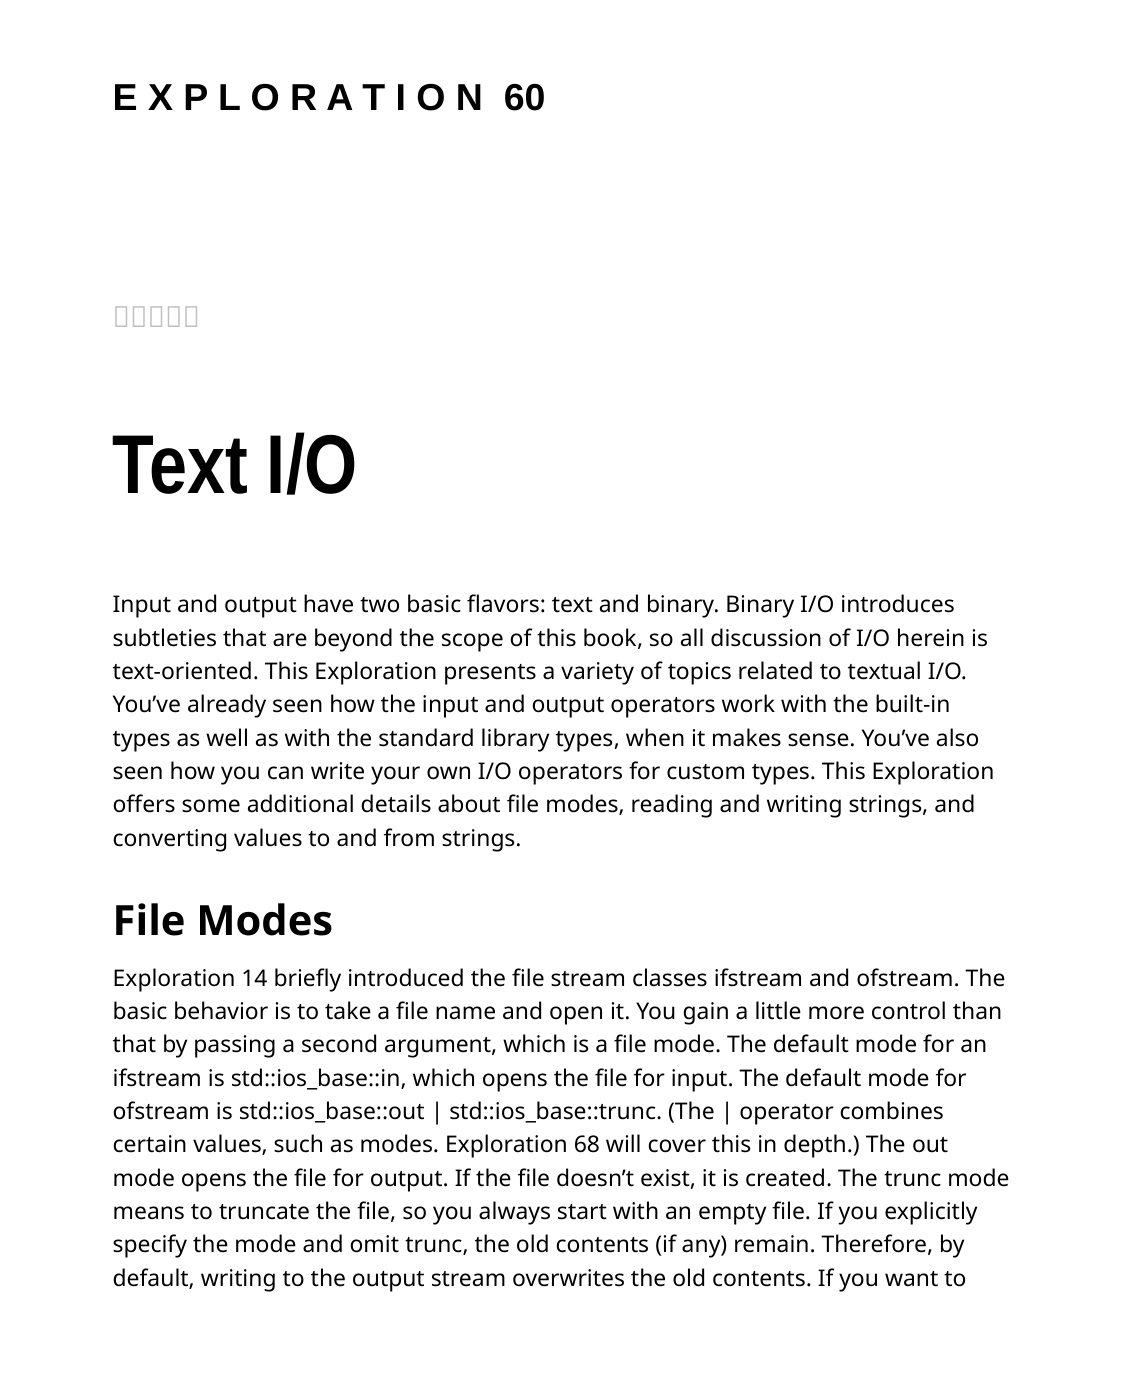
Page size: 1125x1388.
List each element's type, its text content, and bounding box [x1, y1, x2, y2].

title Text I/O [112, 416, 1012, 511]
text Input and output have two basic flavors: text and binary. Binary I/O introduces subtleties that are beyond the scope of this book, so all discussion of I/O herein is text-oriented. This Exploration presents a variety of topics related to textual I/O. You’ve already seen how the input and output operators work with the built-in types as well as with the standard library types, when it makes sense. You’ve also seen how you can write your own I/O operators for custom types. This Exploration offers some additional details about file modes, reading and writing strings, and converting values to and from strings. [112, 586, 1012, 853]
text Exploration 14 briefly introduced the file stream classes ifstream and ofstream. The basic behavior is to take a file name and open it. You gain a little more control than that by passing a second argument, which is a file mode. The default mode for an ifstream is std::ios_base::in, which opens the file for input. The default mode for ofstream is std::ios_base::out | std::ios_base::trunc. (The | operator combines certain values, such as modes. Exploration 68 will cover this in depth.) The out mode opens the file for output. If the file doesn’t exist, it is created. The trunc mode means to truncate the file, so you always start with an empty file. If you explicitly specify the mode and omit trunc, the old contents (if any) remain. Therefore, by default, writing to the output stream overwrites the old contents. If you want to [112, 960, 1012, 1293]
subtitle File Modes [112, 890, 1012, 947]
